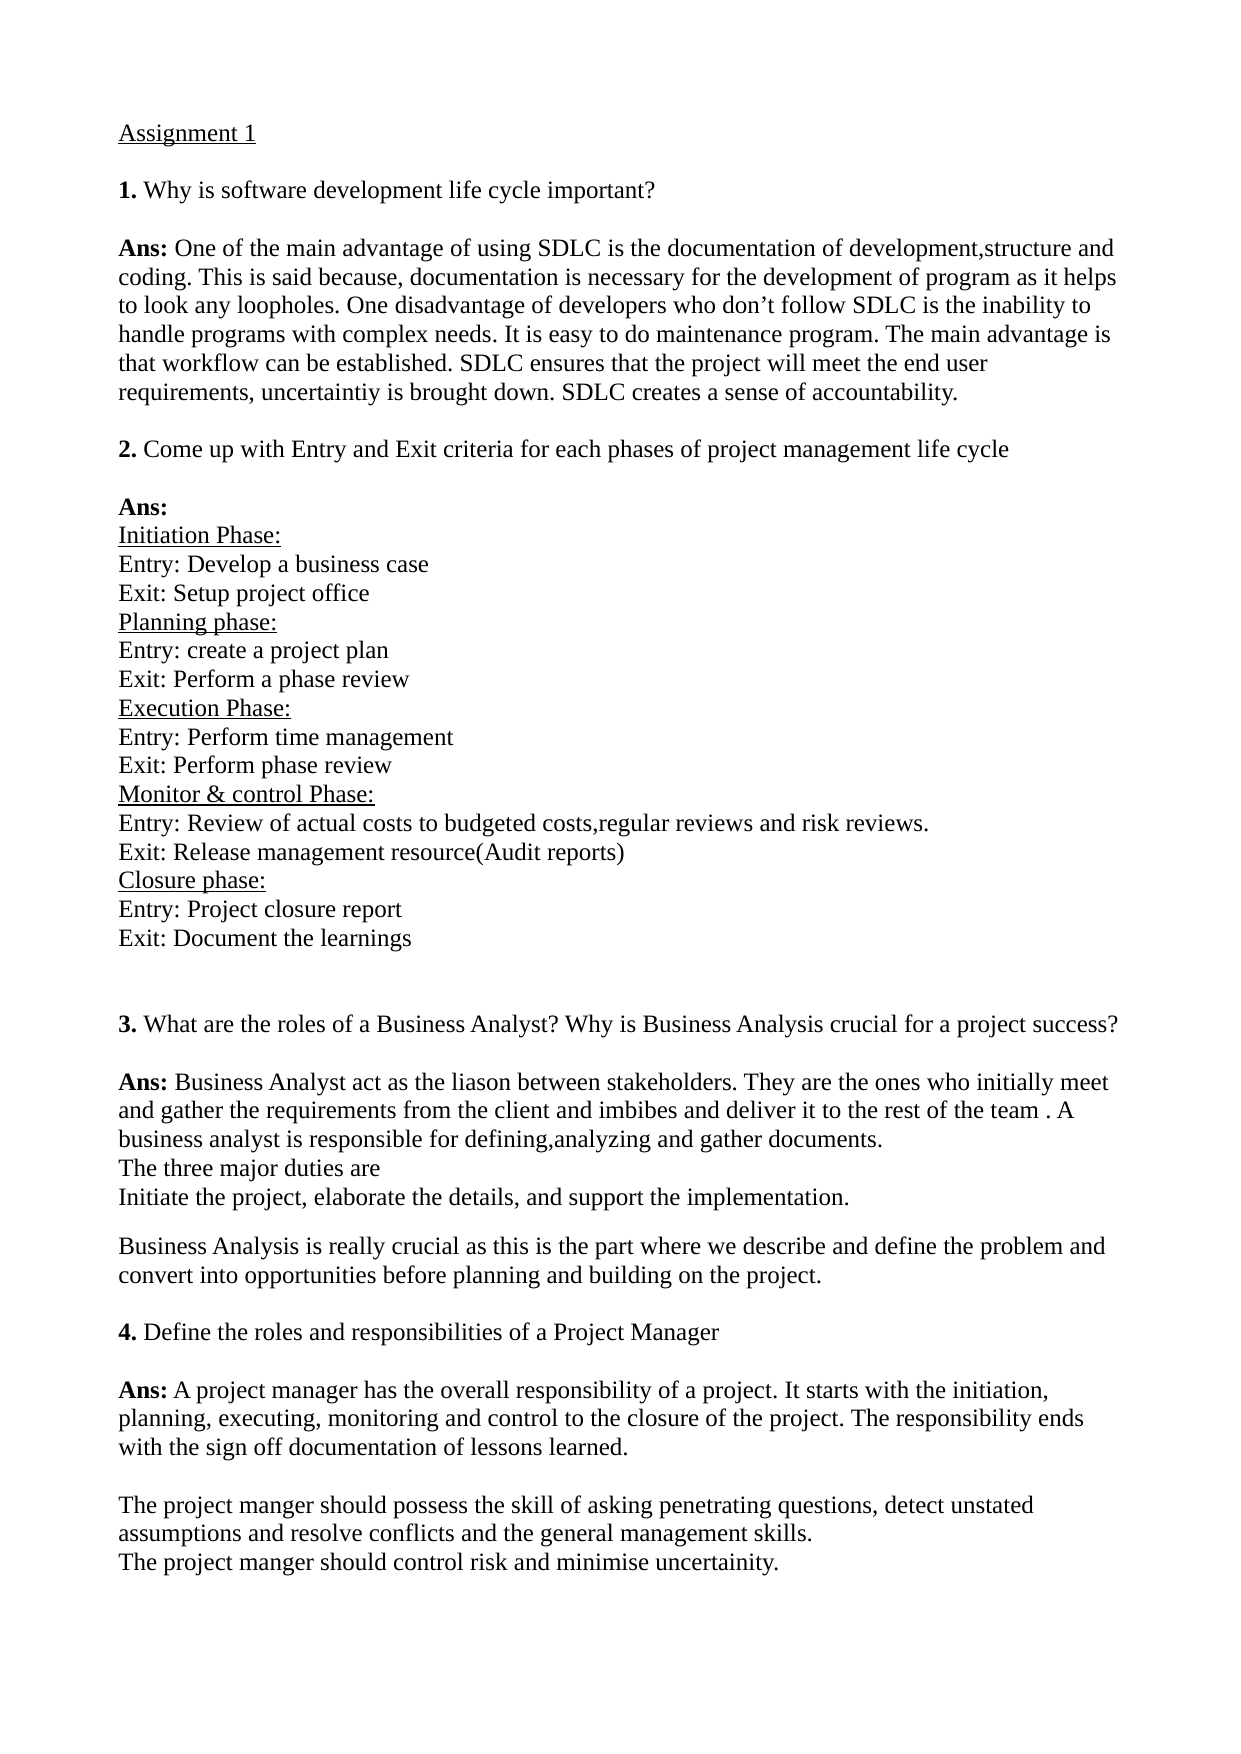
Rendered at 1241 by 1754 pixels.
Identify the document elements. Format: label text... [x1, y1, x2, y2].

text Entry: create a project plan [118, 636, 1122, 664]
text Exit: Perform a phase review [118, 664, 1122, 693]
text Ans: A project manager has the overall responsibility of a project. It starts with the initiation, planning, executing, monitoring and control to the closure of the project. The responsibility ends with the sign off documentation of lessons learned. [118, 1375, 1122, 1461]
text Entry: Project closure report [118, 894, 1122, 923]
text The three major duties are [118, 1153, 1122, 1182]
text Initiation Phase: [118, 521, 1122, 549]
text Exit: Document the learnings [118, 923, 1122, 952]
text 4. Define the roles and responsibilities of a Project Manager [118, 1317, 1122, 1346]
text Ans: [118, 492, 1122, 521]
text Assignment 1 [118, 118, 1122, 147]
text Planning phase: [118, 607, 1122, 636]
text Closure phase: [118, 866, 1122, 894]
text The project manger should control risk and minimise uncertainity. [118, 1547, 1122, 1576]
text Business Analysis is really crucial as this is the part where we describe and define the problem and convert into opportunities before planning and building on the project. [118, 1231, 1122, 1288]
text 2. Come up with Entry and Exit criteria for each phases of project management life cycle [118, 434, 1122, 463]
text Entry: Develop a business case [118, 549, 1122, 578]
text Ans: One of the main advantage of using SDLC is the documentation of development,structure and coding. This is said because, documentation is necessary for the development of program as it helps to look any loopholes. One disadvantage of developers who don’t follow SDLC is the inability to handle programs with complex needs. It is easy to do maintenance program. The main advantage is that workflow can be established. SDLC ensures that the project will meet the end user requirements, uncertaintiy is brought down. SDLC creates a sense of accountability. [118, 233, 1122, 406]
text Ans: Business Analyst act as the liason between stakeholders. They are the ones who initially meet and gather the requirements from the client and imbibes and deliver it to the rest of the team . A business analyst is responsible for defining,analyzing and gather documents. [118, 1067, 1122, 1153]
text 1. Why is software development life cycle important? [118, 176, 1122, 204]
text Initiate the project, elaborate the details, and support the implementation. [118, 1182, 1122, 1211]
text Execution Phase: [118, 693, 1122, 722]
text Exit: Release management resource(Audit reports) [118, 837, 1122, 866]
text Exit: Perform phase review [118, 751, 1122, 779]
text 3. What are the roles of a Business Analyst? Why is Business Analysis crucial for a project success? [118, 1009, 1122, 1038]
text The project manger should possess the skill of asking penetrating questions, detect unstated assumptions and resolve conflicts and the general management skills. [118, 1490, 1122, 1547]
text Entry: Review of actual costs to budgeted costs,regular reviews and risk reviews. [118, 808, 1122, 837]
text Exit: Setup project office [118, 578, 1122, 607]
text Entry: Perform time management [118, 722, 1122, 751]
text Monitor & control Phase: [118, 779, 1122, 808]
